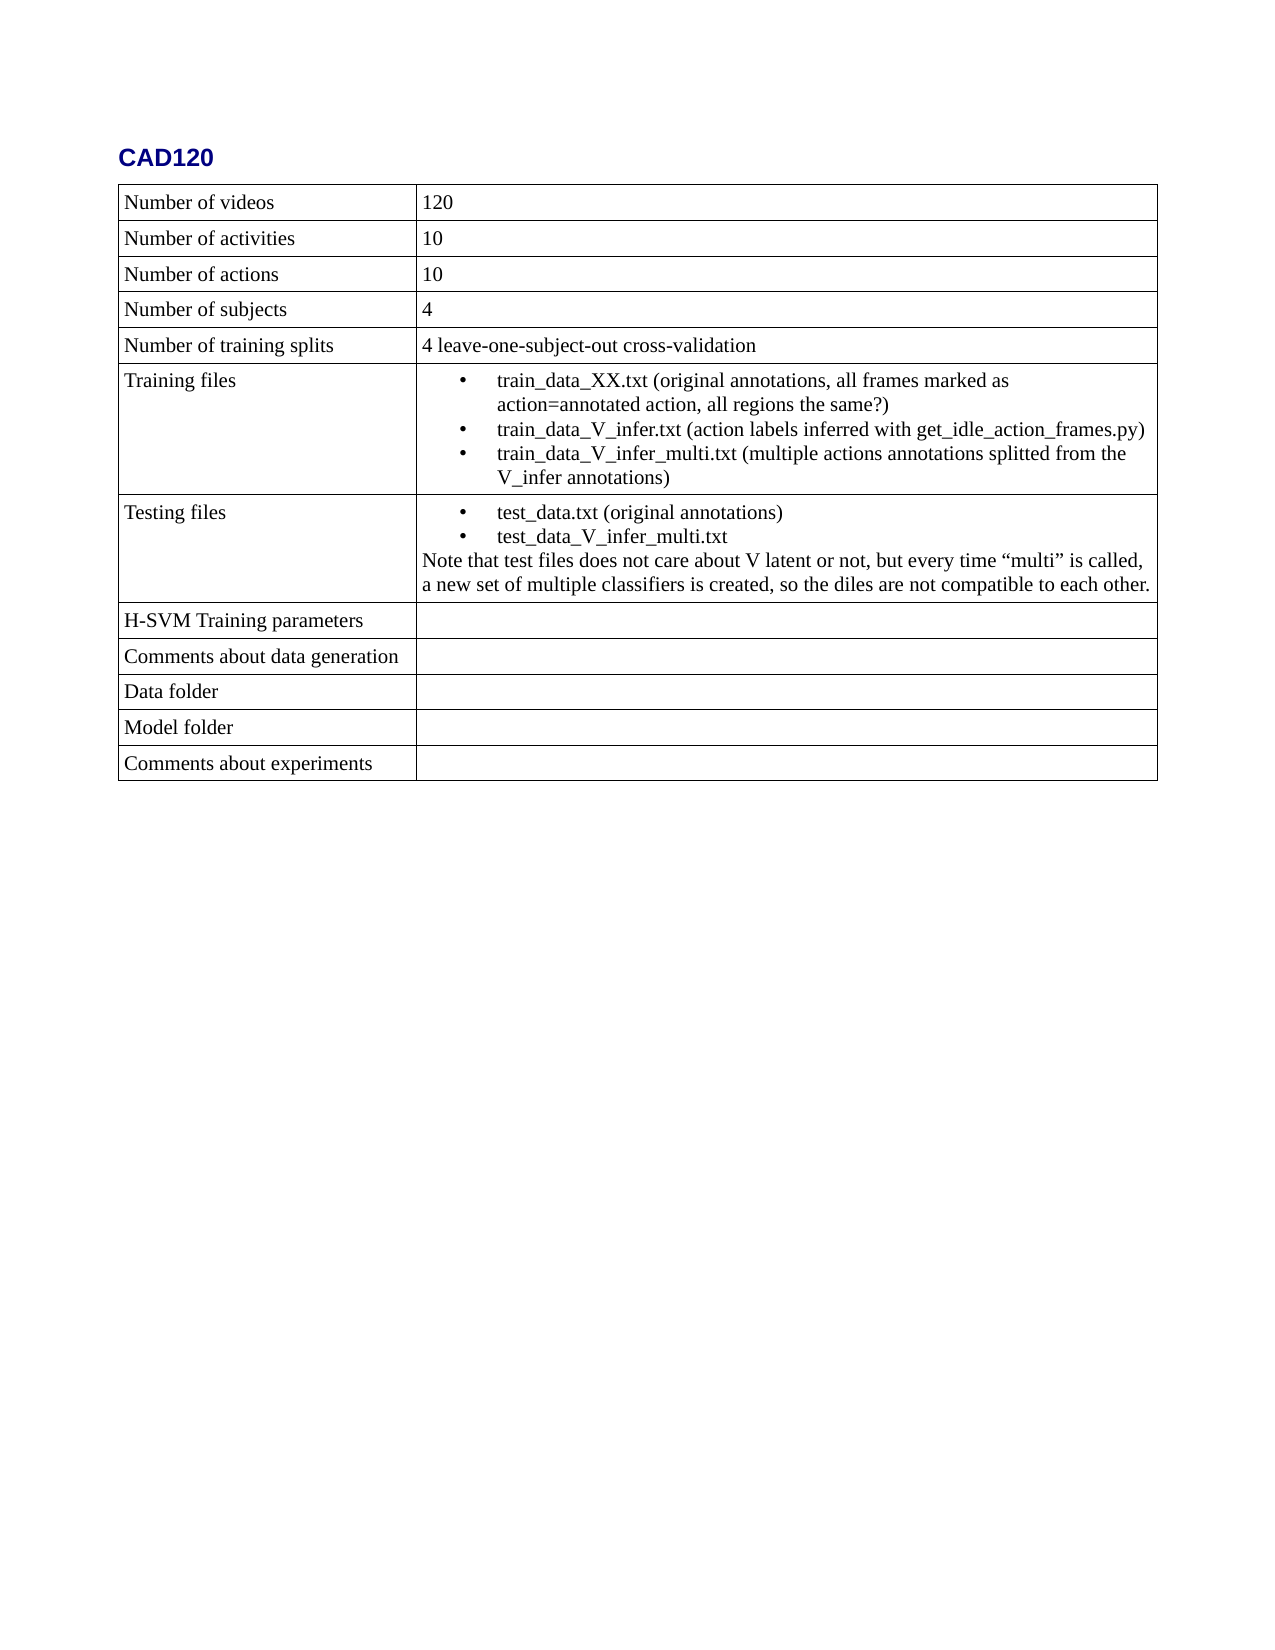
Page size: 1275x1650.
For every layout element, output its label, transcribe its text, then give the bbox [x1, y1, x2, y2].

table_cell Data folder [119, 675, 416, 709]
table_cell [417, 639, 1157, 673]
table_cell 4 [417, 292, 1157, 327]
table_cell Comments about data generation [119, 639, 416, 673]
table_header 120 [417, 185, 1157, 220]
table_cell Testing files [119, 495, 416, 602]
table_cell Comments about experiments [119, 746, 416, 780]
table_cell Number of subjects [119, 292, 416, 327]
table_cell train_data_XX.txt (original annotations, all frames marked as action=annotated action, all regions the same?) train_data_V_infer.txt (action labels inferred with get_idle_action_frames.py) train_data_V_infer_multi.txt (multiple actions annotations splitted from the V_infer annotations) [417, 364, 1157, 494]
table_cell [417, 675, 1157, 709]
table_cell 10 [417, 257, 1157, 291]
table_cell test_data.txt (original annotations) test_data_V_infer_multi.txt Note that test files does not care about V latent or not, but every time “multi” is called, a new set of multiple classifiers is created, so the diles are not compatible to each other. [417, 495, 1157, 602]
table_cell Number of activities [119, 221, 416, 256]
table_cell [417, 710, 1157, 745]
table_cell [417, 603, 1157, 638]
table_cell 4 leave-one-subject-out cross-validation [417, 328, 1157, 362]
subtitle CAD120 [118, 143, 1157, 172]
table_header Number of videos [119, 185, 416, 220]
table_cell Number of actions [119, 257, 416, 291]
table_cell Training files [119, 364, 416, 494]
table_cell Model folder [119, 710, 416, 745]
table_cell H-SVM Training parameters [119, 603, 416, 638]
table_cell 10 [417, 221, 1157, 256]
table_cell Number of training splits [119, 328, 416, 362]
table_cell [417, 746, 1157, 780]
